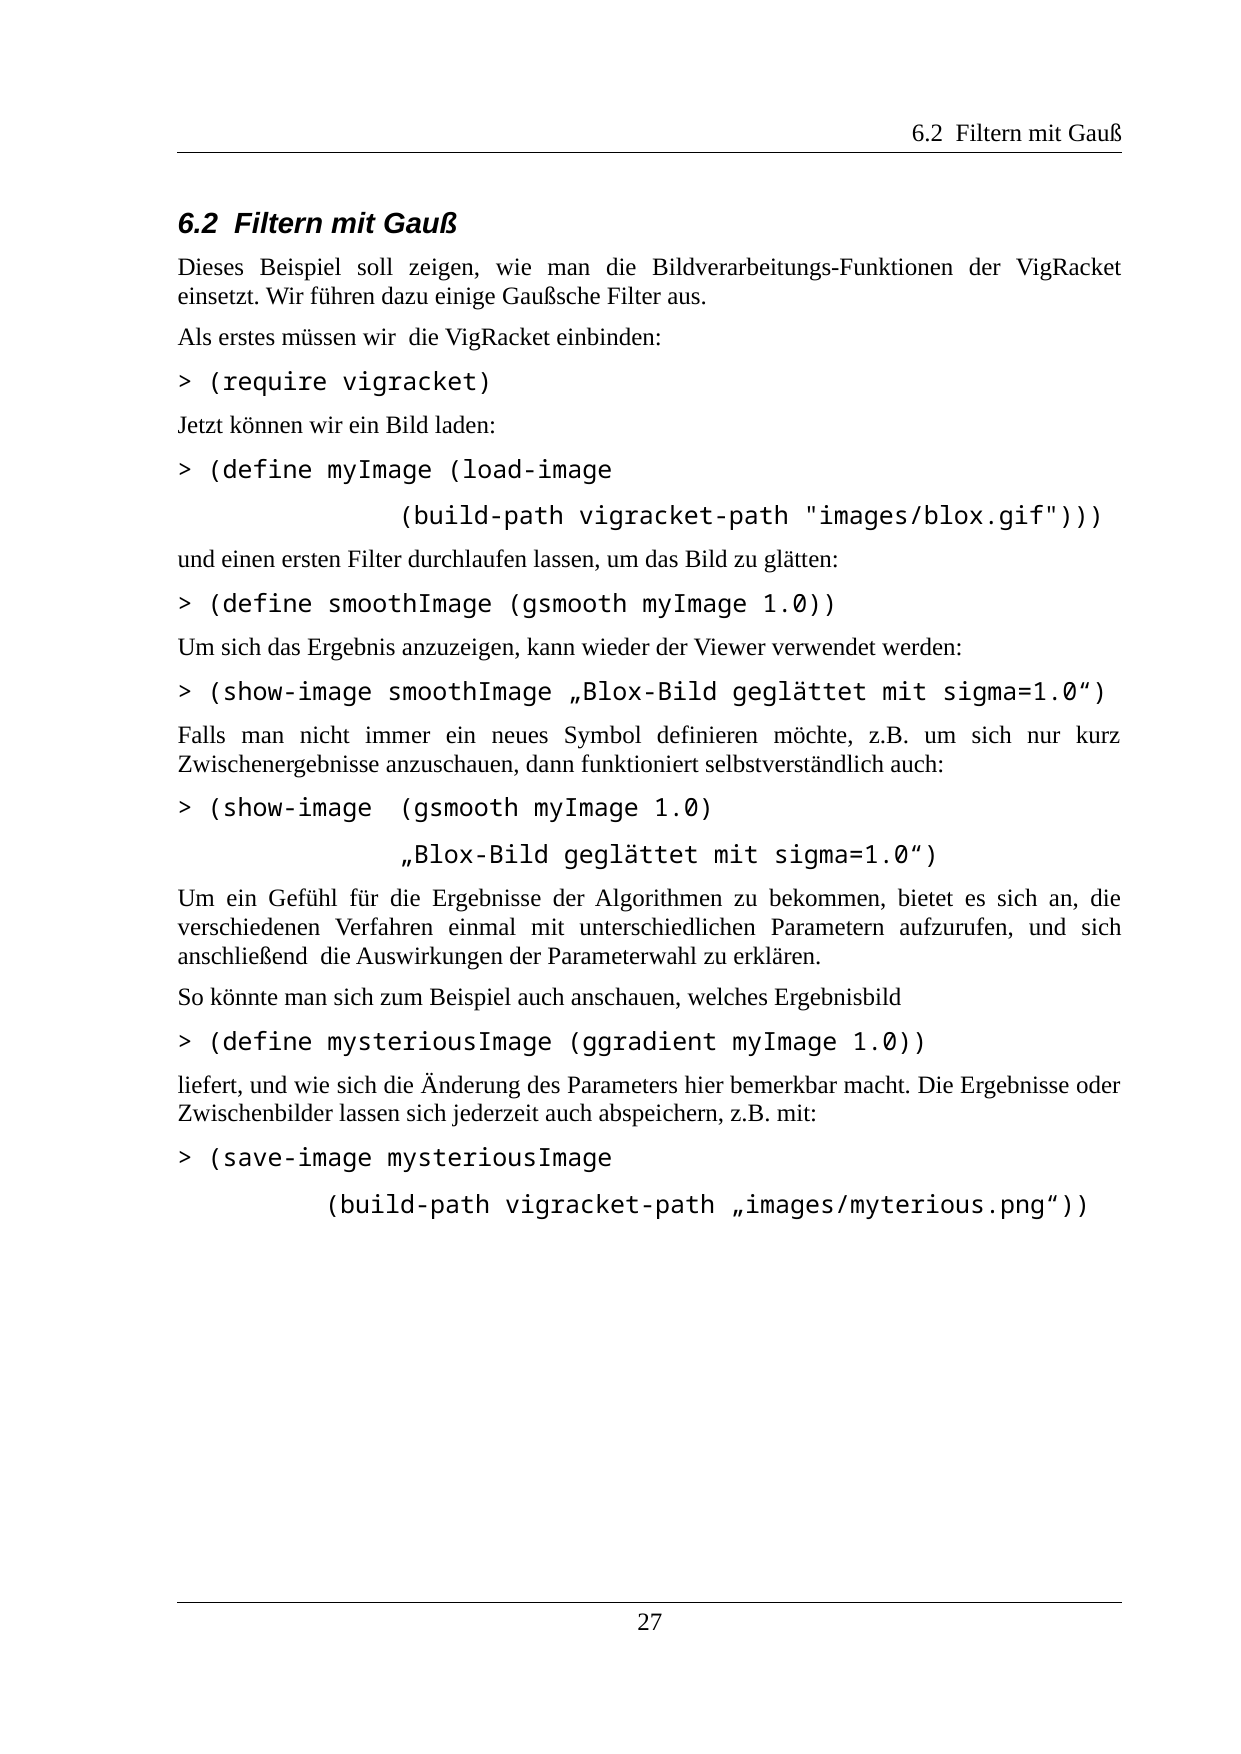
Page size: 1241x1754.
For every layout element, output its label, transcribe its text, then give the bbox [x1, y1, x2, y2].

text So könnte man sich zum Beispiel auch anschauen, welches Ergebnisbild [177, 982, 1122, 1011]
text „Blox-Bild geglättet mit sigma=1.0“) [177, 837, 1122, 871]
text Dieses Beispiel soll zeigen, wie man die Bildverarbeitungs-Funktionen der VigRacket einsetzt. Wir führen dazu einige Gaußsche Filter aus. [177, 252, 1122, 310]
text > (show-image smoothImage „Blox-Bild geglättet mit sigma=1.0“) [177, 673, 1122, 708]
text > (show-image (gsmooth myImage 1.0) [177, 790, 1122, 824]
text und einen ersten Filter durchlaufen lassen, um das Bild zu glätten: [177, 544, 1122, 573]
subtitle 6.2 Filtern mit Gauß [177, 206, 1122, 240]
text Um sich das Ergebnis anzuzeigen, kann wieder der Viewer verwendet werden: [177, 632, 1122, 661]
text Jetzt können wir ein Bild laden: [177, 410, 1122, 439]
text Falls man nicht immer ein neues Symbol definieren möchte, z.B. um sich nur kurz Zwischenergebnisse anzuschauen, dann funktioniert selbstverständlich auch: [177, 720, 1122, 778]
text > (define myImage (load-image [177, 451, 1122, 485]
text > (define mysteriousImage (ggradient myImage 1.0)) [177, 1023, 1122, 1057]
text (build-path vigracket-path "images/blox.gif"))) [177, 498, 1122, 532]
text liefert, und wie sich die Änderung des Parameters hier bemerkbar macht. Die Ergebnisse oder Zwischenbilder lassen sich jederzeit auch abspeichern, z.B. mit: [177, 1070, 1122, 1127]
text Als erstes müssen wir die VigRacket einbinden: [177, 322, 1122, 351]
text > (define smoothImage (gsmooth myImage 1.0)) [177, 586, 1122, 620]
text (build-path vigracket-path „images/myterious.png“)) [177, 1186, 1122, 1220]
text > (save-image mysteriousImage [177, 1140, 1122, 1174]
text Um ein Gefühl für die Ergebnisse der Algorithmen zu bekommen, bietet es sich an, die verschiedenen Verfahren einmal mit unterschiedlichen Parametern aufzurufen, und sich anschließend die Auswirkungen der Parameterwahl zu erklären. [177, 883, 1122, 969]
text > (require vigracket) [177, 363, 1122, 398]
